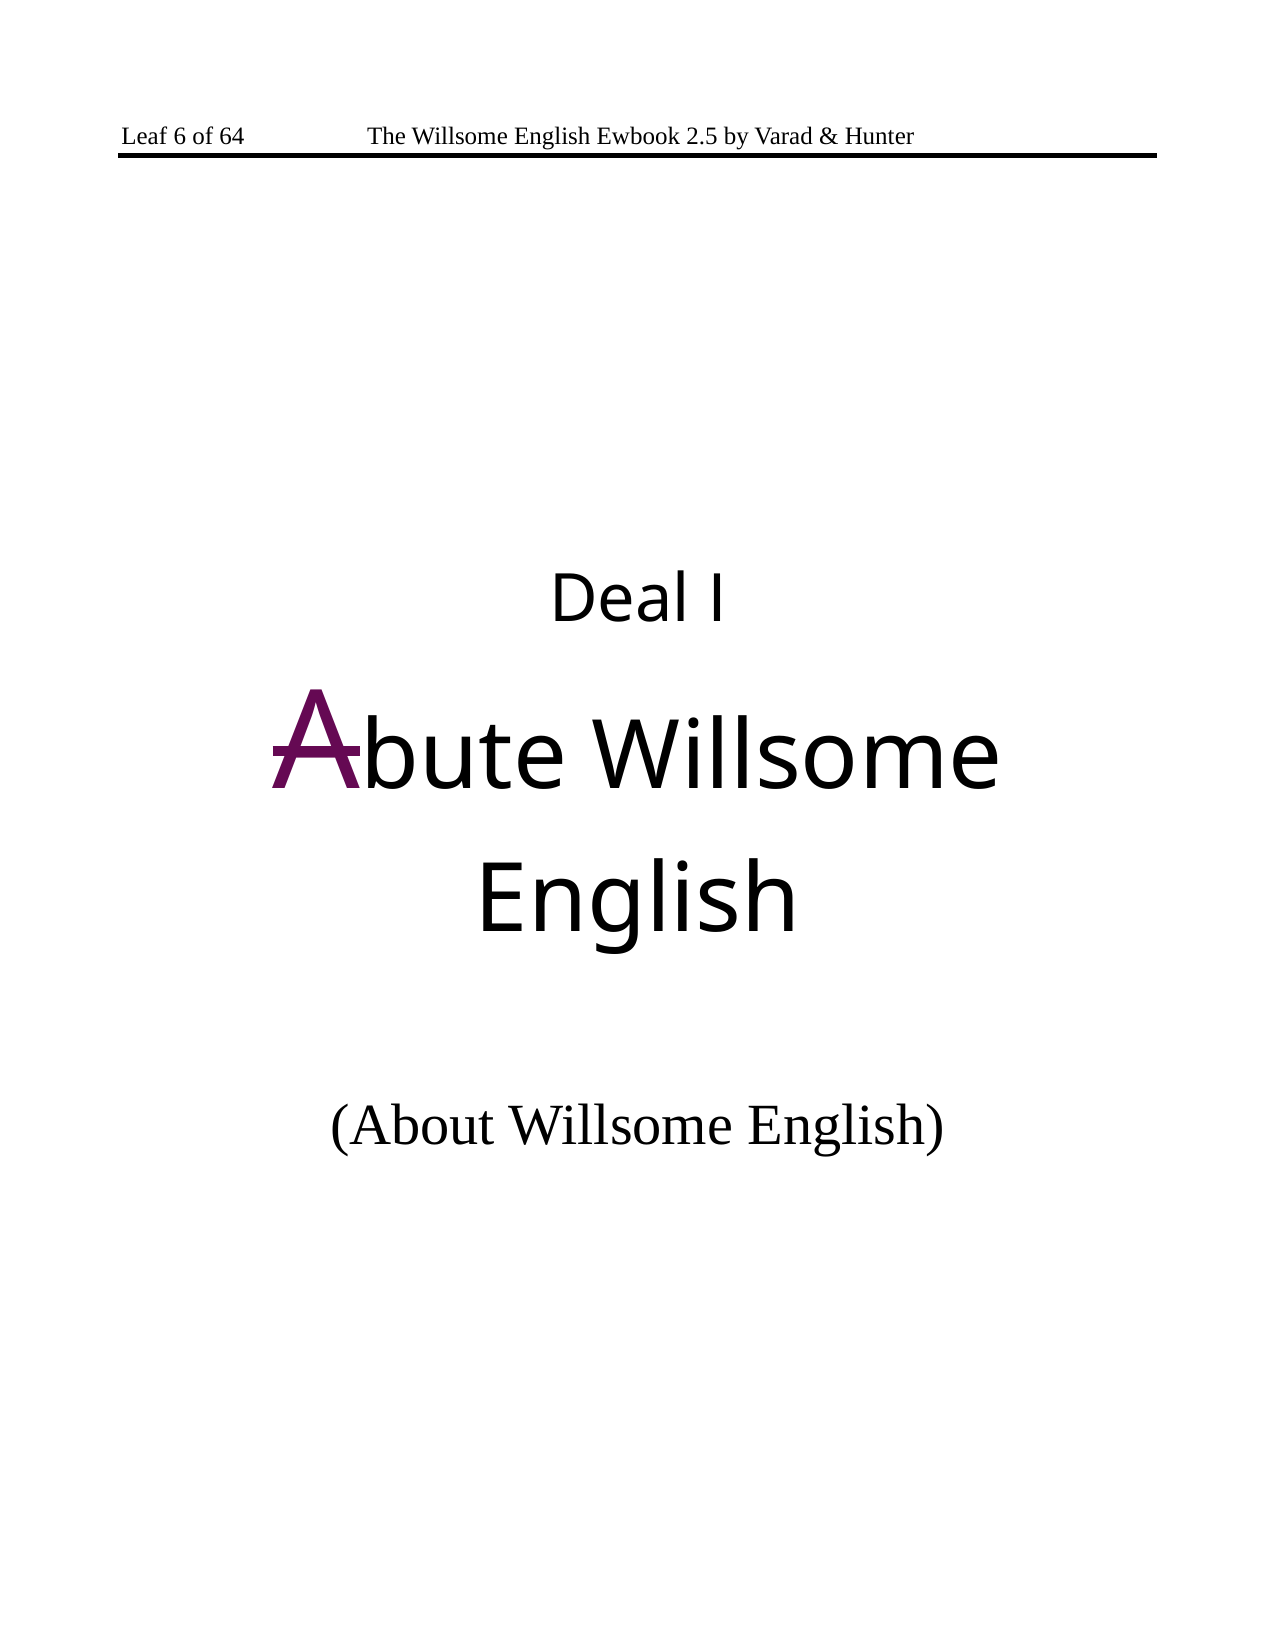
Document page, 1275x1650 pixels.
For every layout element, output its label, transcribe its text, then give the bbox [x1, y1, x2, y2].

text Deal ᛁ [118, 551, 1157, 641]
text (About Willsome English) [118, 1090, 1157, 1157]
text Abute Willsome English [118, 641, 1157, 959]
